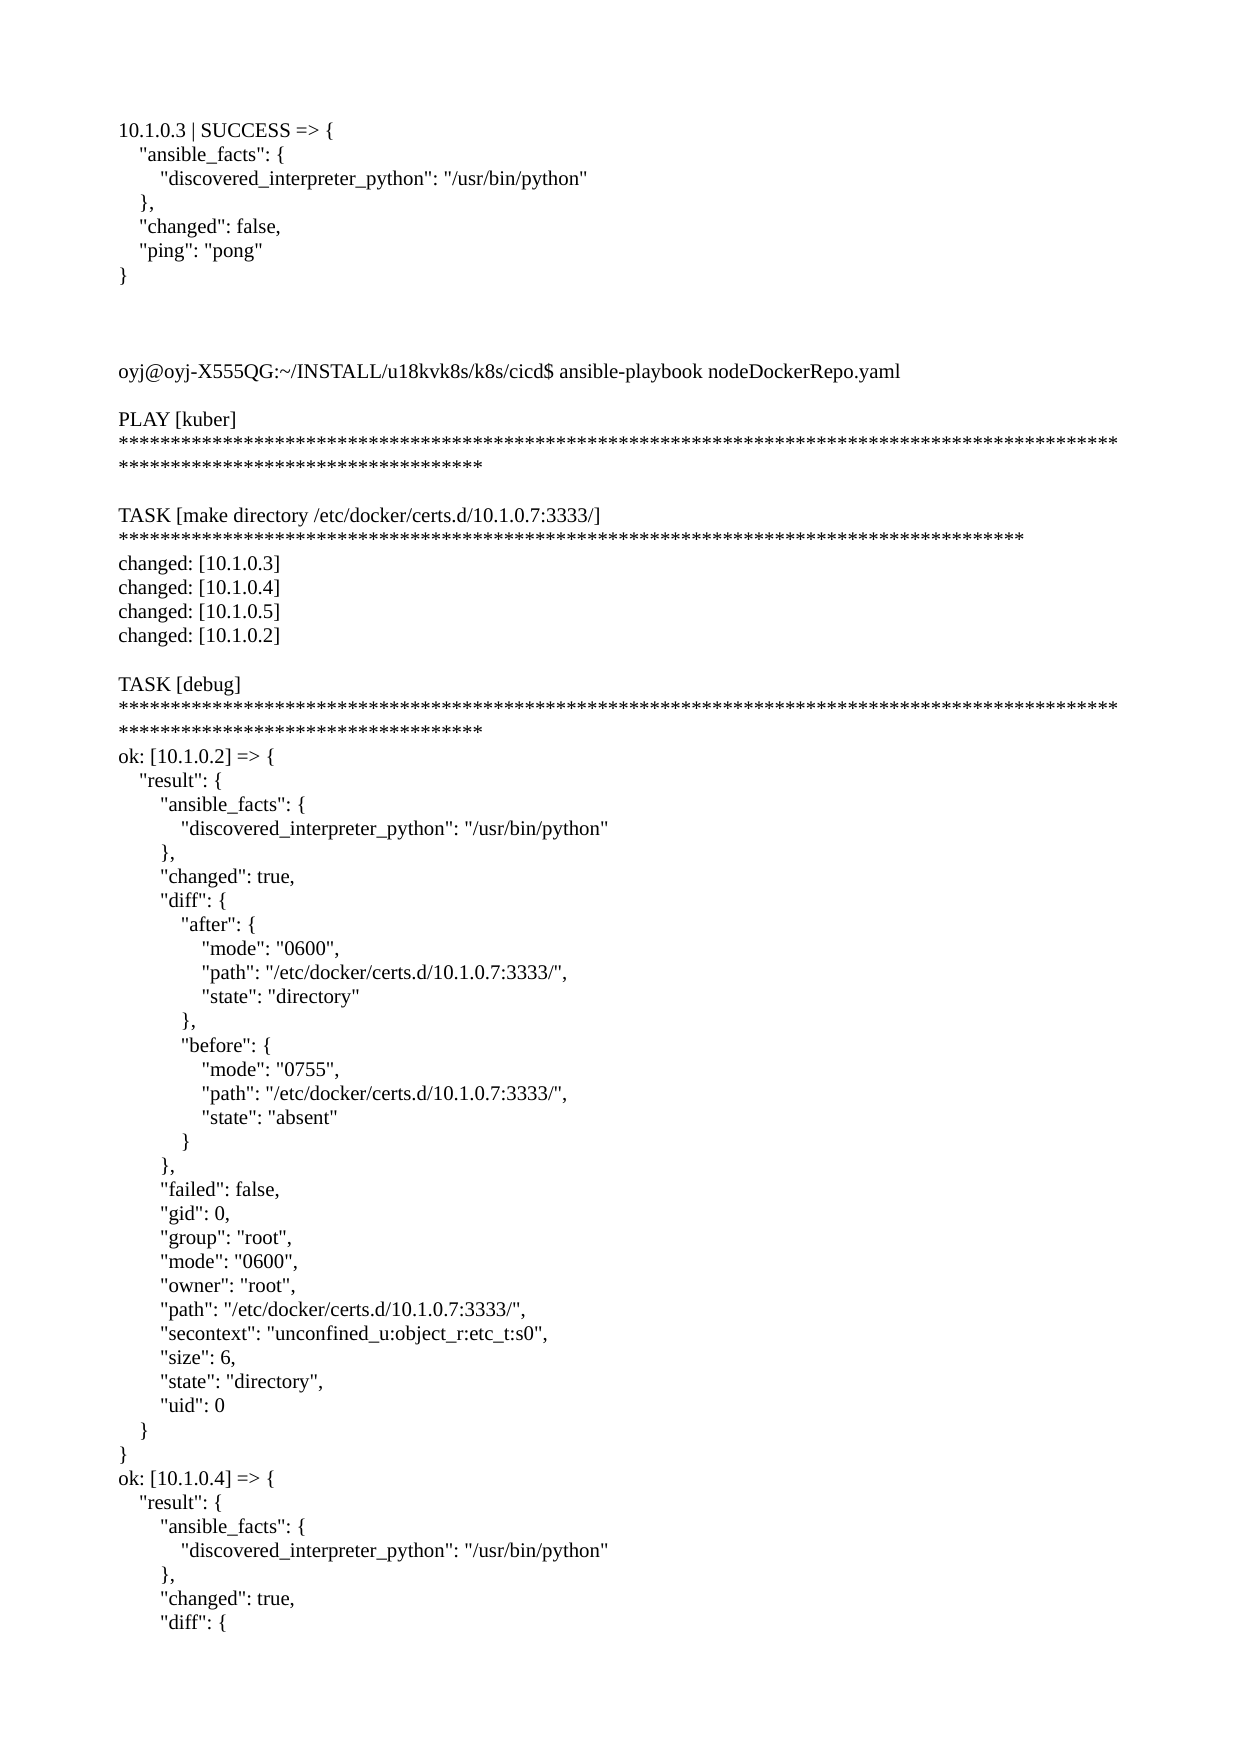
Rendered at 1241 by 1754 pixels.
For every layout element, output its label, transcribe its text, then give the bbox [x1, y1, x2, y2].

text }, [118, 1562, 1122, 1586]
text "ansible_facts": { [118, 792, 1122, 816]
text oyj@oyj-X555QG:~/INSTALL/u18kvk8s/k8s/cicd$ ansible-playbook nodeDockerRepo.yaml [118, 359, 1122, 383]
text } [118, 1442, 1122, 1466]
text "path": "/etc/docker/certs.d/10.1.0.7:3333/", [118, 1081, 1122, 1105]
text "uid": 0 [118, 1393, 1122, 1417]
text "result": { [118, 768, 1122, 792]
text }, [118, 1153, 1122, 1177]
text changed: [10.1.0.5] [118, 599, 1122, 623]
text ok: [10.1.0.2] => { [118, 744, 1122, 768]
text "ansible_facts": { [118, 142, 1122, 166]
text TASK [debug] *********************************************************************************************************************************** [118, 672, 1122, 744]
text "path": "/etc/docker/certs.d/10.1.0.7:3333/", [118, 1297, 1122, 1321]
text "mode": "0600", [118, 1249, 1122, 1273]
text "group": "root", [118, 1225, 1122, 1249]
text "state": "directory" [118, 984, 1122, 1008]
text ok: [10.1.0.4] => { [118, 1466, 1122, 1490]
text "secontext": "unconfined_u:object_r:etc_t:s0", [118, 1321, 1122, 1345]
text }, [118, 1008, 1122, 1032]
text "discovered_interpreter_python": "/usr/bin/python" [118, 1538, 1122, 1562]
text "state": "absent" [118, 1105, 1122, 1129]
text "before": { [118, 1032, 1122, 1057]
text "changed": true, [118, 864, 1122, 888]
text TASK [make directory /etc/docker/certs.d/10.1.0.7:3333/] *************************************************************************************** [118, 503, 1122, 551]
text "changed": true, [118, 1586, 1122, 1610]
text "failed": false, [118, 1177, 1122, 1201]
text } [118, 1129, 1122, 1153]
text } [118, 1417, 1122, 1442]
text "diff": { [118, 1610, 1122, 1634]
text "ping": "pong" [118, 238, 1122, 262]
text "diff": { [118, 888, 1122, 912]
text "after": { [118, 912, 1122, 936]
text "path": "/etc/docker/certs.d/10.1.0.7:3333/", [118, 960, 1122, 984]
text "discovered_interpreter_python": "/usr/bin/python" [118, 166, 1122, 190]
text "gid": 0, [118, 1201, 1122, 1225]
text }, [118, 190, 1122, 214]
text } [118, 262, 1122, 287]
text changed: [10.1.0.4] [118, 575, 1122, 599]
text "result": { [118, 1490, 1122, 1514]
text "owner": "root", [118, 1273, 1122, 1297]
text "mode": "0755", [118, 1057, 1122, 1081]
text "state": "directory", [118, 1369, 1122, 1393]
text 10.1.0.3 | SUCCESS => { [118, 118, 1122, 142]
text "mode": "0600", [118, 936, 1122, 960]
text changed: [10.1.0.3] [118, 551, 1122, 575]
text "changed": false, [118, 214, 1122, 238]
text "discovered_interpreter_python": "/usr/bin/python" [118, 816, 1122, 840]
text "size": 6, [118, 1345, 1122, 1369]
text PLAY [kuber] *********************************************************************************************************************************** [118, 407, 1122, 479]
text "ansible_facts": { [118, 1514, 1122, 1538]
text changed: [10.1.0.2] [118, 623, 1122, 647]
text }, [118, 840, 1122, 864]
